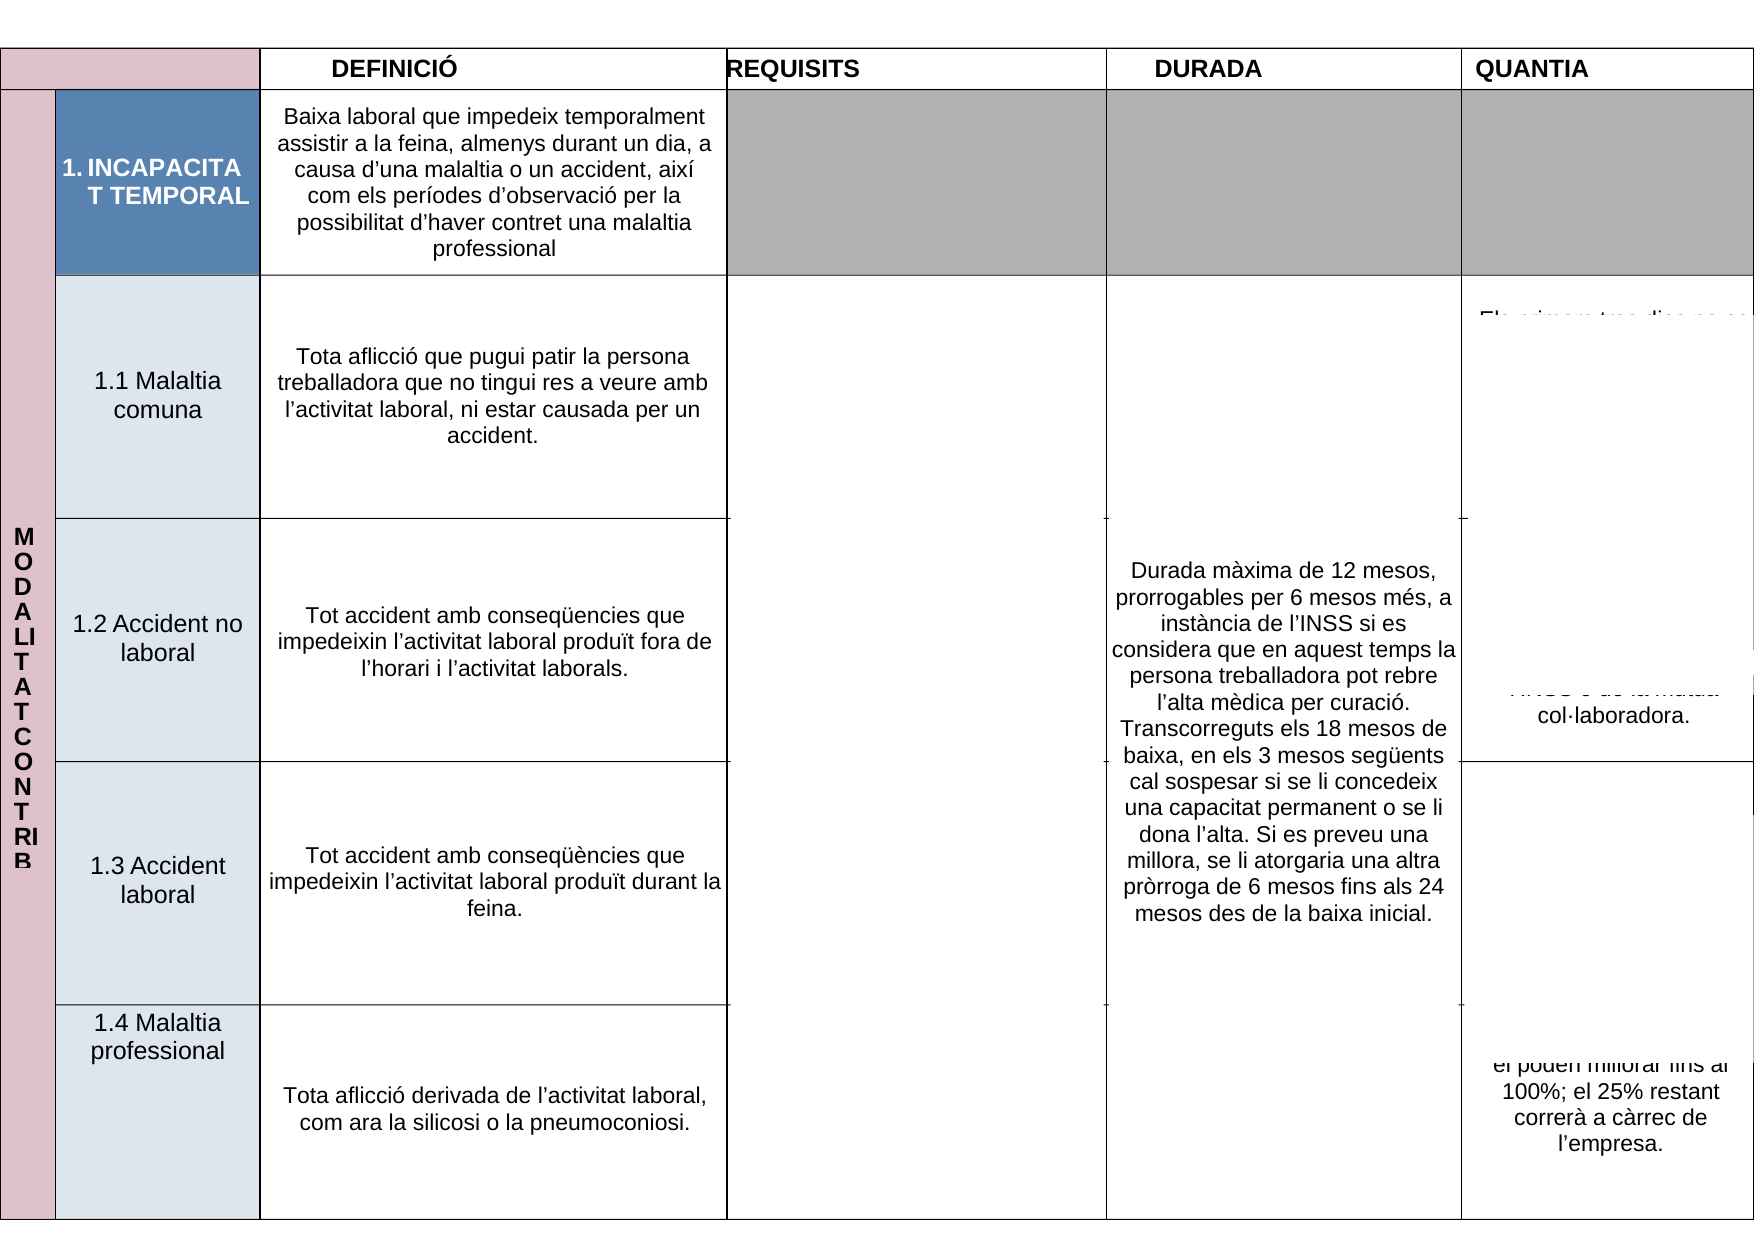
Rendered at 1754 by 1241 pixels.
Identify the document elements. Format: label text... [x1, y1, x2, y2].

text DURADA [864, 54, 1262, 82]
text REQUISITS [461, 54, 860, 82]
text QUANTIA [1475, 54, 1665, 82]
list INCAPACITAT TEMPORAL [62, 152, 254, 210]
text DEFINICIÓ [59, 54, 457, 82]
text MODALITAT CONTRIBUTIVA [13, 525, 45, 867]
list Accident laboral [90, 851, 226, 909]
picture [1468, 315, 1754, 695]
picture [1464, 815, 1754, 1063]
picture [1108, 328, 1459, 1023]
list Accident no laboral [72, 609, 243, 666]
list Malaltia comuna [94, 366, 222, 424]
list Malaltia professional [90, 1007, 225, 1065]
picture [730, 423, 1104, 1118]
